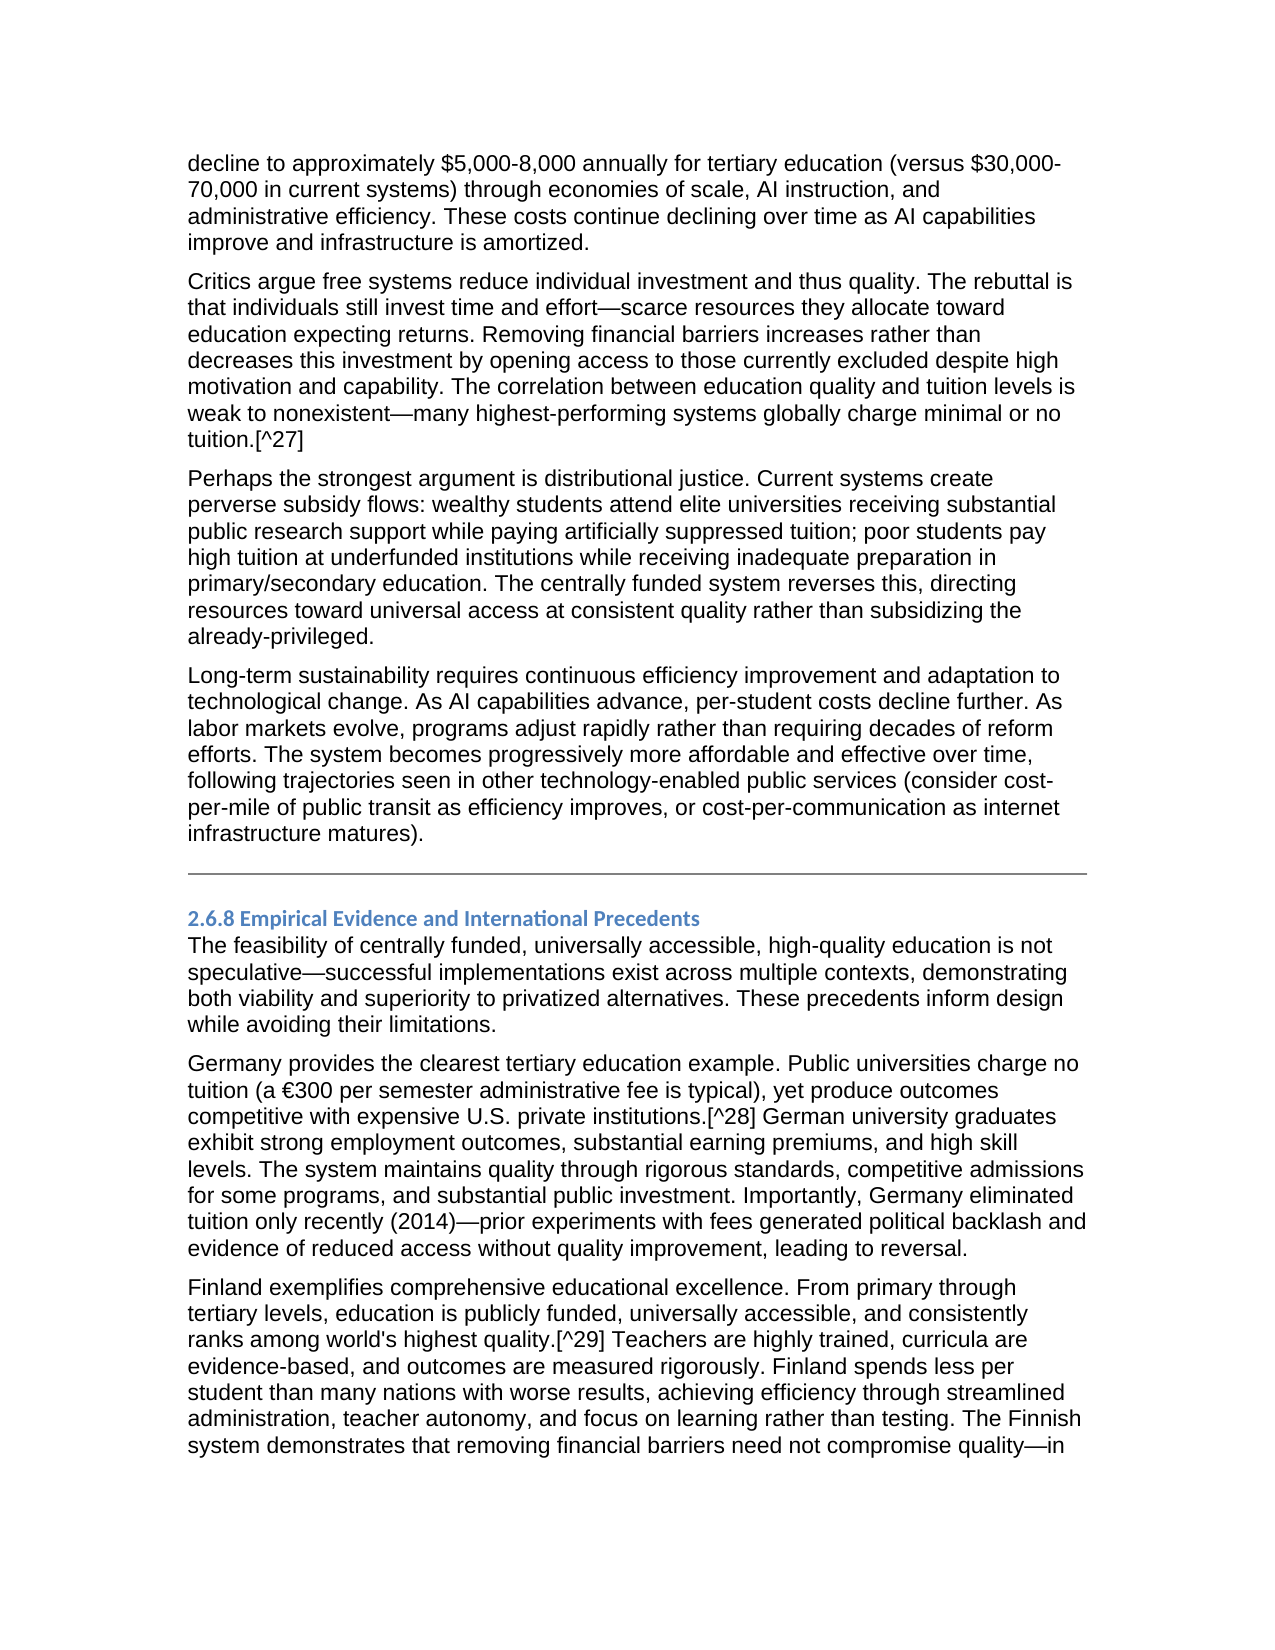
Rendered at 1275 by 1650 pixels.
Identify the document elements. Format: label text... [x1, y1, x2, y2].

text Germany provides the clearest tertiary education example. Public universities charge no tuition (a €300 per semester administrative fee is typical), yet produce outcomes competitive with expensive U.S. private institutions.[^28] German university graduates exhibit strong employment outcomes, substantial earning premiums, and high skill levels. The system maintains quality through rigorous standards, competitive admissions for some programs, and substantial public investment. Importantly, Germany eliminated tuition only recently (2014)—prior experiments with fees generated political backlash and evidence of reduced access without quality improvement, leading to reversal. [187, 1050, 1087, 1261]
subtitle 2.6.8 Empirical Evidence and International Precedents [187, 904, 1087, 932]
text The feasibility of centrally funded, universally accessible, high-quality education is not speculative—successful implementations exist across multiple contexts, demonstrating both viability and superiority to privatized alternatives. These precedents inform design while avoiding their limitations. [187, 932, 1087, 1038]
text Perhaps the strongest argument is distributional justice. Current systems create perverse subsidy flows: wealthy students attend elite universities receiving substantial public research support while paying artificially suppressed tuition; poor students pay high tuition at underfunded institutions while receiving inadequate preparation in primary/secondary education. The centrally funded system reverses this, directing resources toward universal access at consistent quality rather than subsidizing the already-privileged. [187, 465, 1087, 649]
text Long-term sustainability requires continuous efficiency improvement and adaptation to technological change. As AI capabilities advance, per-student costs decline further. As labor markets evolve, programs adjust rapidly rather than requiring decades of reform efforts. The system becomes progressively more affordable and effective over time, following trajectories seen in other technology-enabled public services (consider cost-per-mile of public transit as efficiency improves, or cost-per-communication as internet infrastructure matures). [187, 662, 1087, 846]
text decline to approximately $5,000-8,000 annually for tertiary education (versus $30,000-70,000 in current systems) through economies of scale, AI instruction, and administrative efficiency. These costs continue declining over time as AI capabilities improve and infrastructure is amortized. [187, 150, 1087, 255]
text Finland exemplifies comprehensive educational excellence. From primary through tertiary levels, education is publicly funded, universally accessible, and consistently ranks among world's highest quality.[^29] Teachers are highly trained, curricula are evidence-based, and outcomes are measured rigorously. Finland spends less per student than many nations with worse results, achieving efficiency through streamlined administration, teacher autonomy, and focus on learning rather than testing. The Finnish system demonstrates that removing financial barriers need not compromise quality—in [187, 1273, 1087, 1458]
text Critics argue free systems reduce individual investment and thus quality. The rebuttal is that individuals still invest time and effort—scarce resources they allocate toward education expecting returns. Removing financial barriers increases rather than decreases this investment by opening access to those currently excluded despite high motivation and capability. The correlation between education quality and tuition levels is weak to nonexistent—many highest-performing systems globally charge minimal or no tuition.[^27] [187, 268, 1087, 452]
